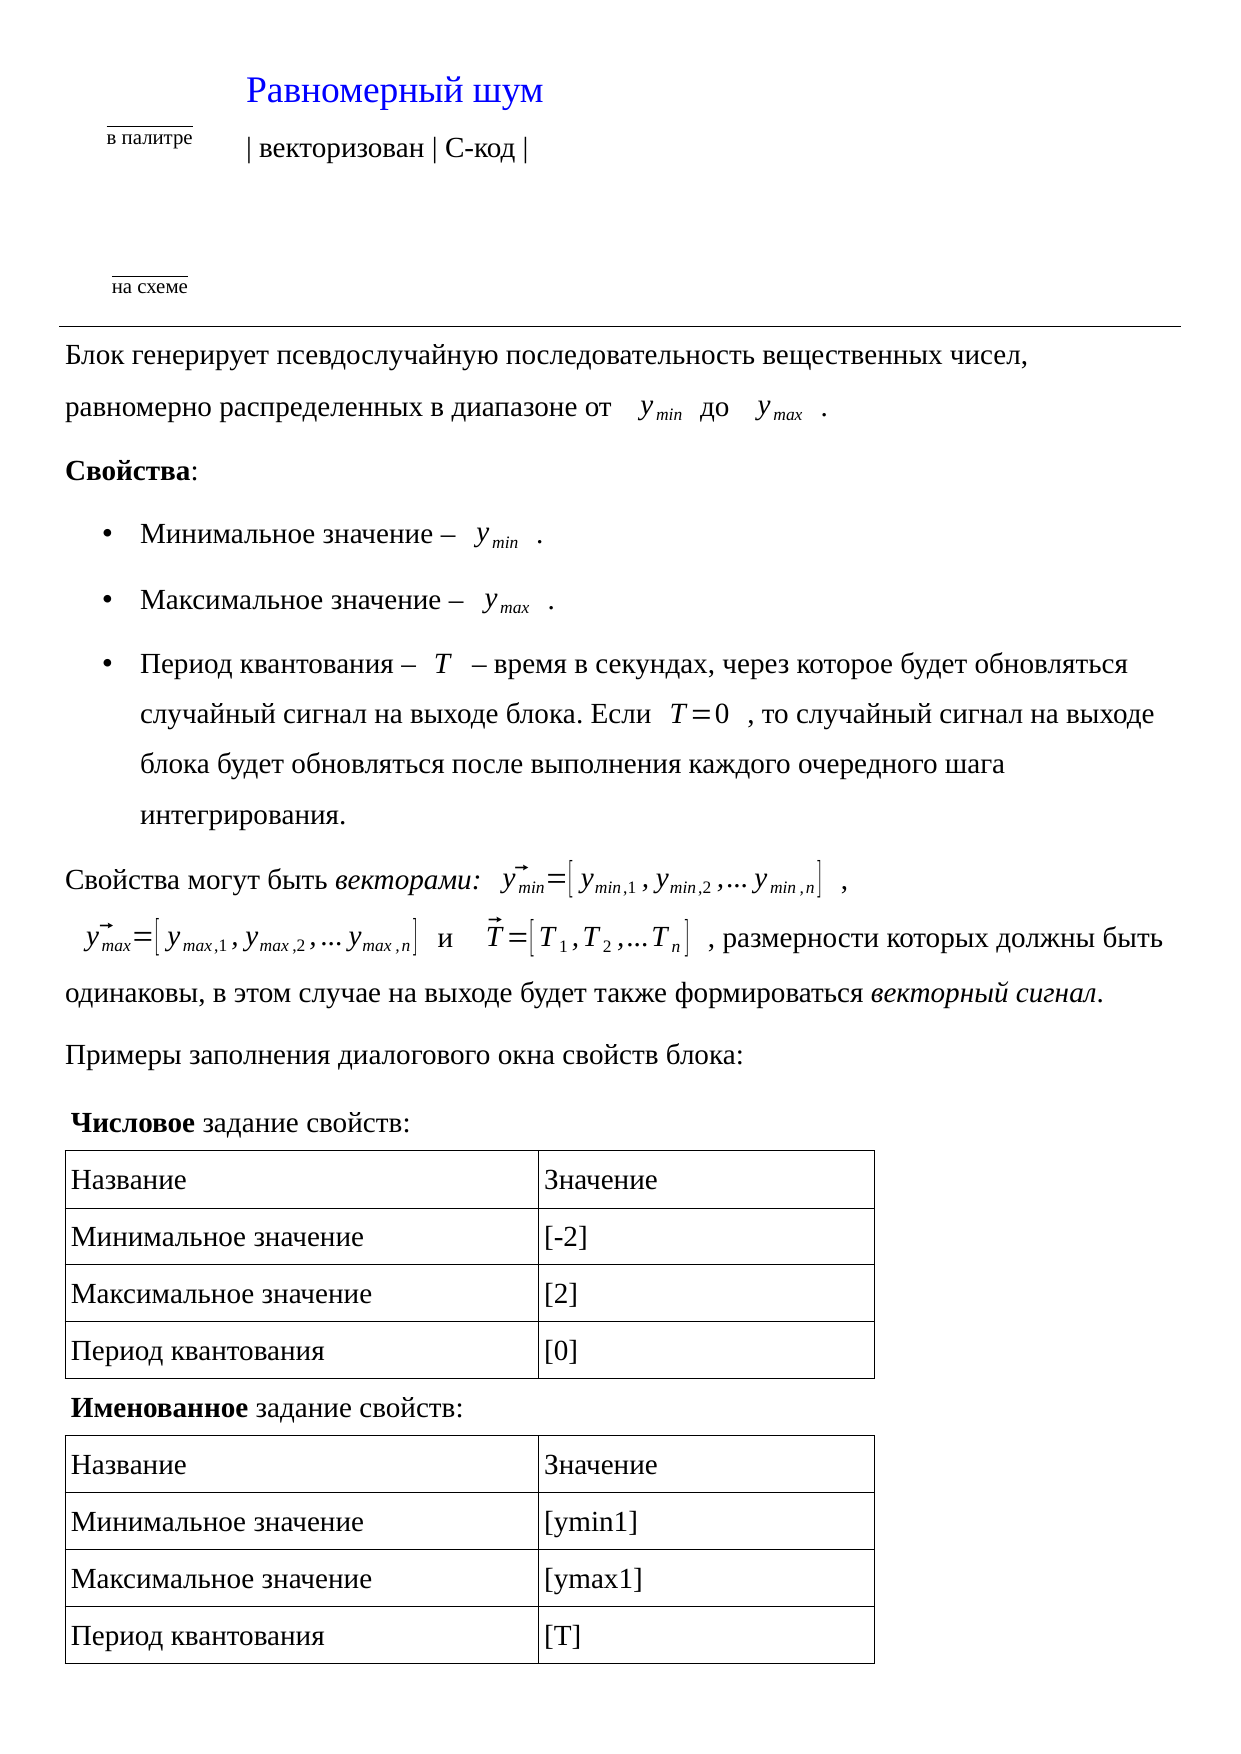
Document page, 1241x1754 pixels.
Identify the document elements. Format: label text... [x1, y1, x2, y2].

table_cell Название [66, 1151, 538, 1207]
table_cell [240, 269, 1181, 326]
table_header Числовое задание свойств: [65, 1094, 874, 1150]
table_cell [T] [539, 1607, 874, 1663]
table_cell [-2] [539, 1209, 874, 1264]
table_cell Именованное задание свойств: [65, 1379, 874, 1435]
table_cell Период квантования [66, 1607, 538, 1663]
table_cell Минимальное значение [66, 1493, 538, 1549]
table_cell [ymin1] [539, 1493, 874, 1549]
table_header [59, 59, 240, 119]
table_cell Значение [539, 1151, 874, 1207]
table_cell [2] [539, 1265, 874, 1321]
table_cell [ymax1] [539, 1550, 874, 1606]
table_cell | векторизован | C-код | [240, 119, 1181, 176]
table_cell Максимальное значение [66, 1550, 538, 1606]
table_header Равномерный шум [240, 59, 1181, 119]
table_cell Период квантования [66, 1322, 538, 1378]
table_cell Блок генерирует псевдослучайную последовательность вещественных чисел, равномерно распределенных в диапазоне от до . Свойства: Минимальное значение –. Максимальное значение –. Период квантования –– время в секундах, через которое будет обновляться случайный сигнал на выходе блока. Если, то случайный сигнал на выходе блока будет обновляться после выполнения каждого очередного шага интегрирования. Свойства могут быть векторами:,и , размерности которых должны быть одинаковы, в этом случае на выходе будет также формироваться векторный сигнал. Примеры заполнения диалогового окна свойств блока: Примечания: По умолчанию блок формирует скалярный выходной сигнал. Именованные свойства задаются как локальные переменные модели (или субмодели) во вкладке Параметры или как глобальные сигналы проекта при помощи пункта главного меню Графика → Сигналы. Блок может быть использован для генерации кода на языке C для внешней целевой системы. [59, 327, 1181, 1669]
table_cell в палитре [59, 119, 240, 176]
table_cell Минимальное значение [66, 1209, 538, 1264]
table_cell [59, 176, 240, 269]
table_cell [0] [539, 1322, 874, 1378]
table_cell на схеме [59, 269, 240, 326]
table_cell Значение [539, 1436, 874, 1492]
table_cell Максимальное значение [66, 1265, 538, 1321]
table_cell Название [66, 1436, 538, 1492]
table_cell [240, 176, 1181, 269]
